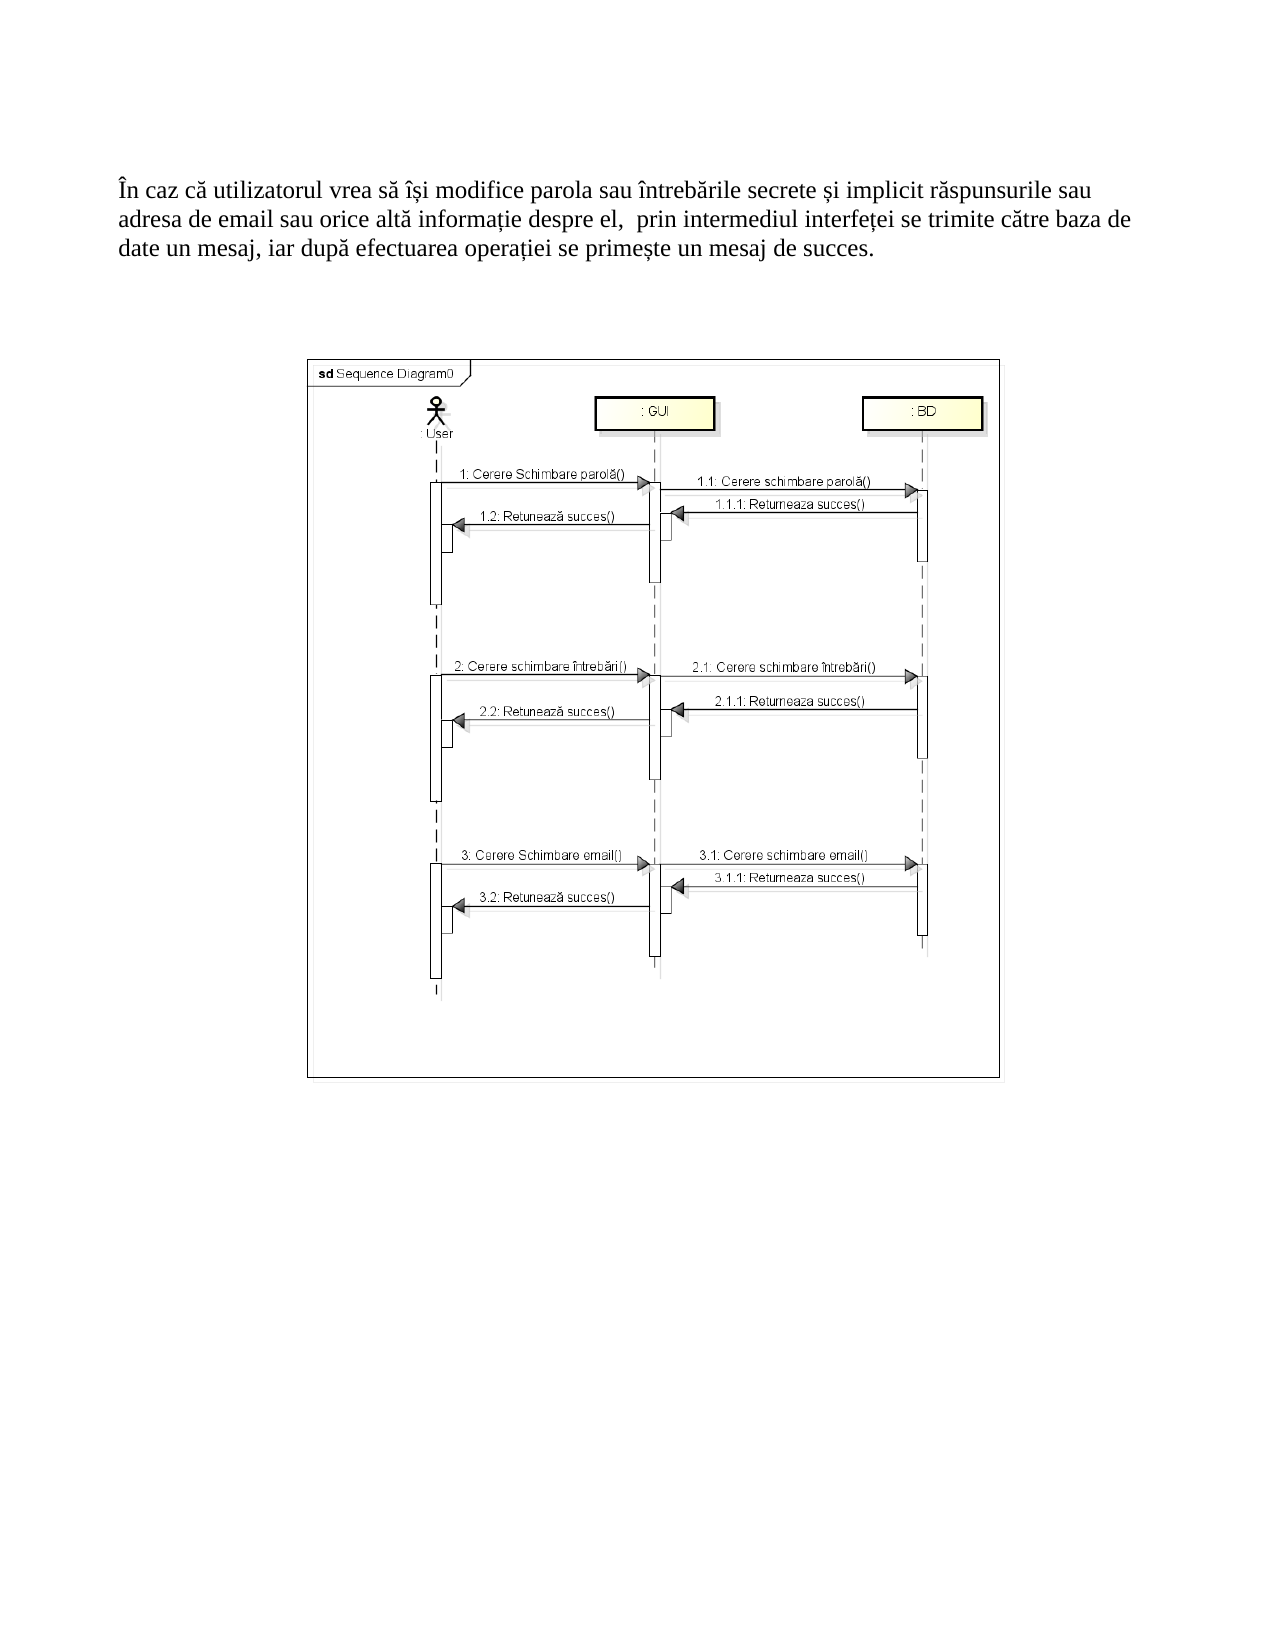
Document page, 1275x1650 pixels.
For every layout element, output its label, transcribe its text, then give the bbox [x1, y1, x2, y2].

picture [296, 348, 1008, 1087]
list În caz că utilizatorul vrea să își modifice parola sau întrebările secrete și implicit răspunsurile sau adresa de email sau orice altă informație despre el, prin intermediul interfeței se trimite către baza de date un mesaj, iar după efectuarea operației se primește un mesaj de succes. [118, 176, 1157, 262]
